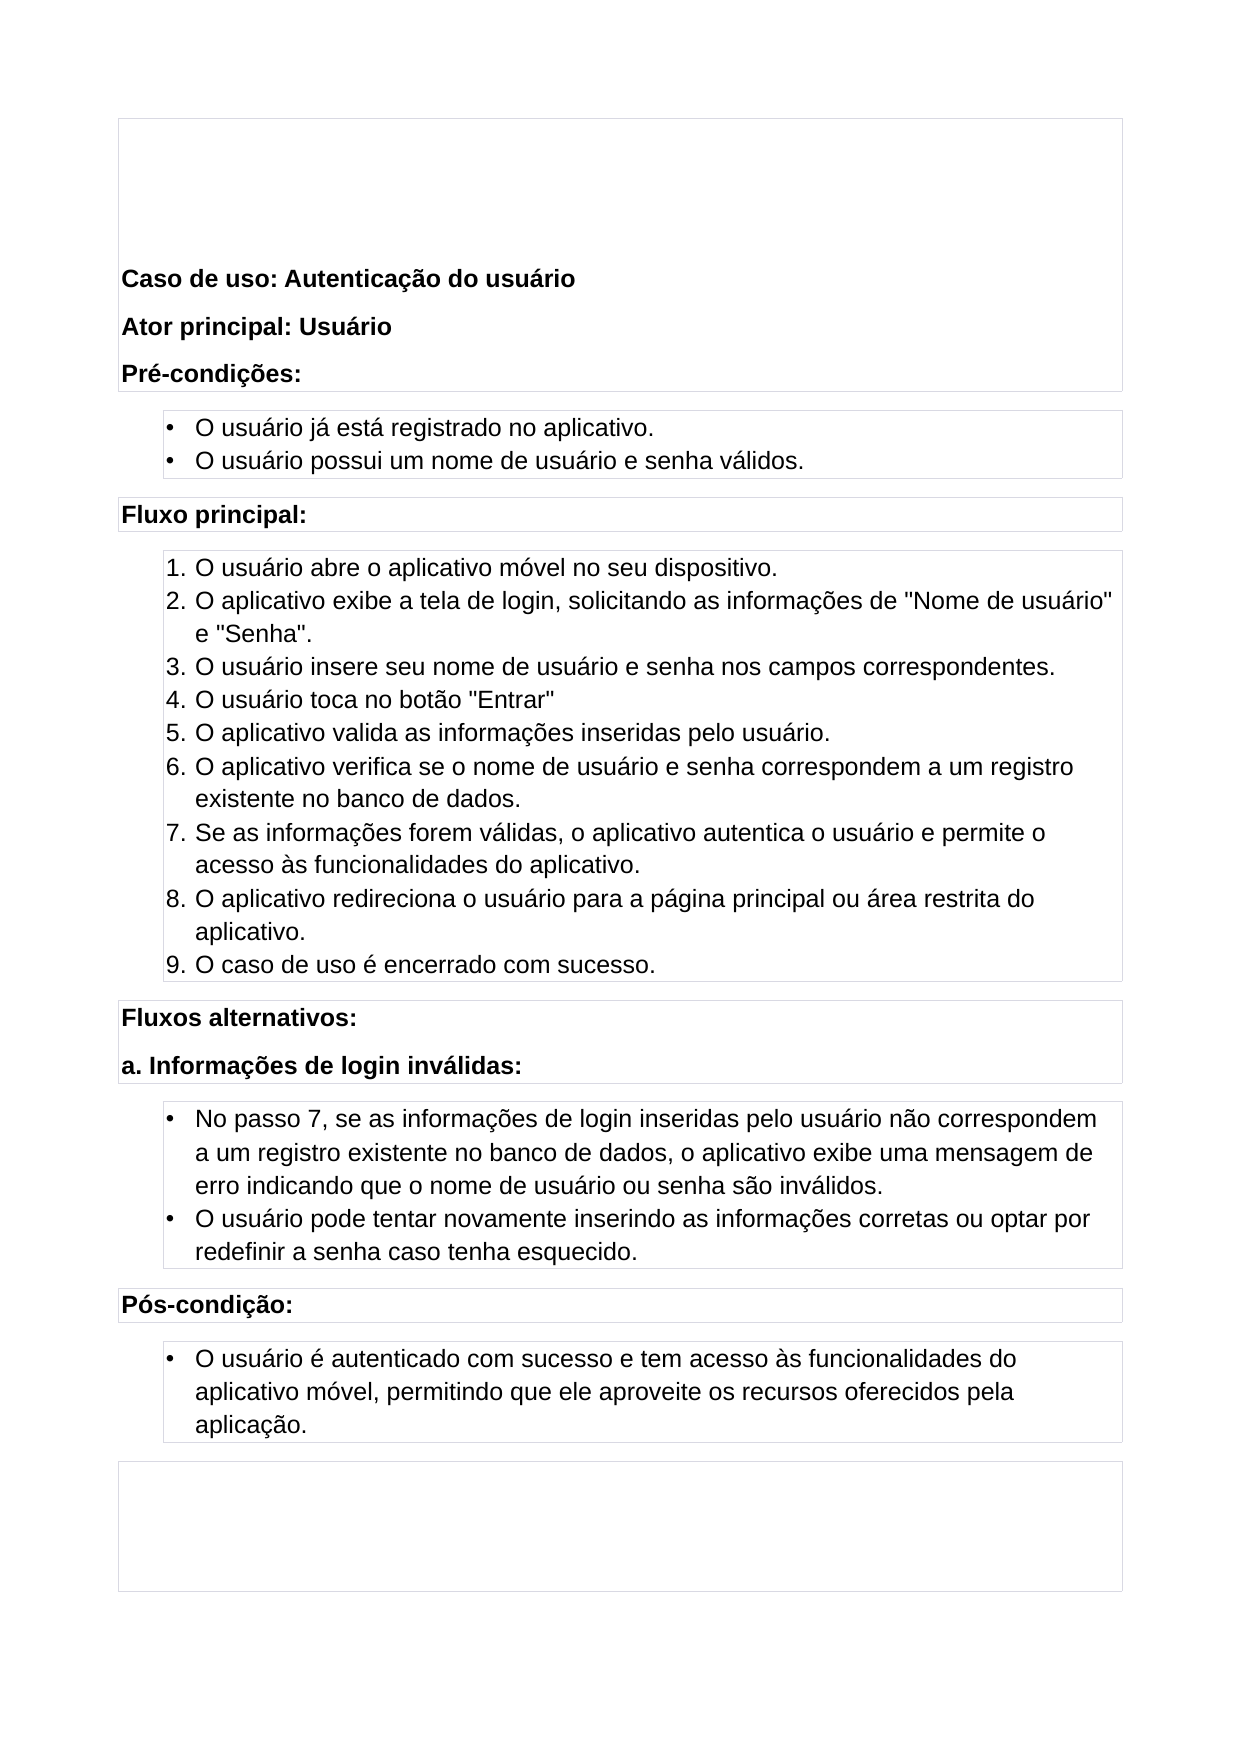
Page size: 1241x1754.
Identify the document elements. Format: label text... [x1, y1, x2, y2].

list O usuário toca no botão "Entrar" [164, 682, 1122, 714]
text Fluxos alternativos: [119, 1001, 1122, 1032]
list O aplicativo verifica se o nome de usuário e senha correspondem a um registro existente no banco de dados. [164, 748, 1122, 813]
list O usuário possui um nome de usuário e senha válidos. [164, 443, 1122, 478]
list O usuário abre o aplicativo móvel no seu dispositivo. [164, 551, 1122, 582]
list O aplicativo valida as informações inseridas pelo usuário. [164, 715, 1122, 747]
list O usuário pode tentar novamente inserindo as informações corretas ou optar por redefinir a senha caso tenha esquecido. [164, 1201, 1122, 1268]
text Caso de uso: Autenticação do usuário [119, 261, 1122, 293]
text a. Informações de login inválidas: [119, 1048, 1122, 1083]
list O aplicativo exibe a tela de login, solicitando as informações de "Nome de usuário" e "Senha". [164, 583, 1122, 648]
text Pré-condições: [119, 356, 1122, 391]
list O aplicativo redireciona o usuário para a página principal ou área restrita do aplicativo. [164, 881, 1122, 945]
list No passo 7, se as informações de login inseridas pelo usuário não correspondem a um registro existente no banco de dados, o aplicativo exibe uma mensagem de erro indicando que o nome de usuário ou senha são inválidos. [164, 1102, 1122, 1199]
list O caso de uso é encerrado com sucesso. [164, 947, 1122, 981]
list O usuário insere seu nome de usuário e senha nos campos correspondentes. [164, 649, 1122, 681]
text Ator principal: Usuário [119, 308, 1122, 340]
list O usuário é autenticado com sucesso e tem acesso às funcionalidades do aplicativo móvel, permitindo que ele aproveite os recursos oferecidos pela aplicação. [164, 1342, 1122, 1442]
text Fluxo principal: [119, 498, 1122, 531]
list Se as informações forem válidas, o aplicativo autentica o usuário e permite o acesso às funcionalidades do aplicativo. [164, 814, 1122, 879]
text Pós-condição: [119, 1289, 1122, 1322]
list O usuário já está registrado no aplicativo. [164, 411, 1122, 442]
